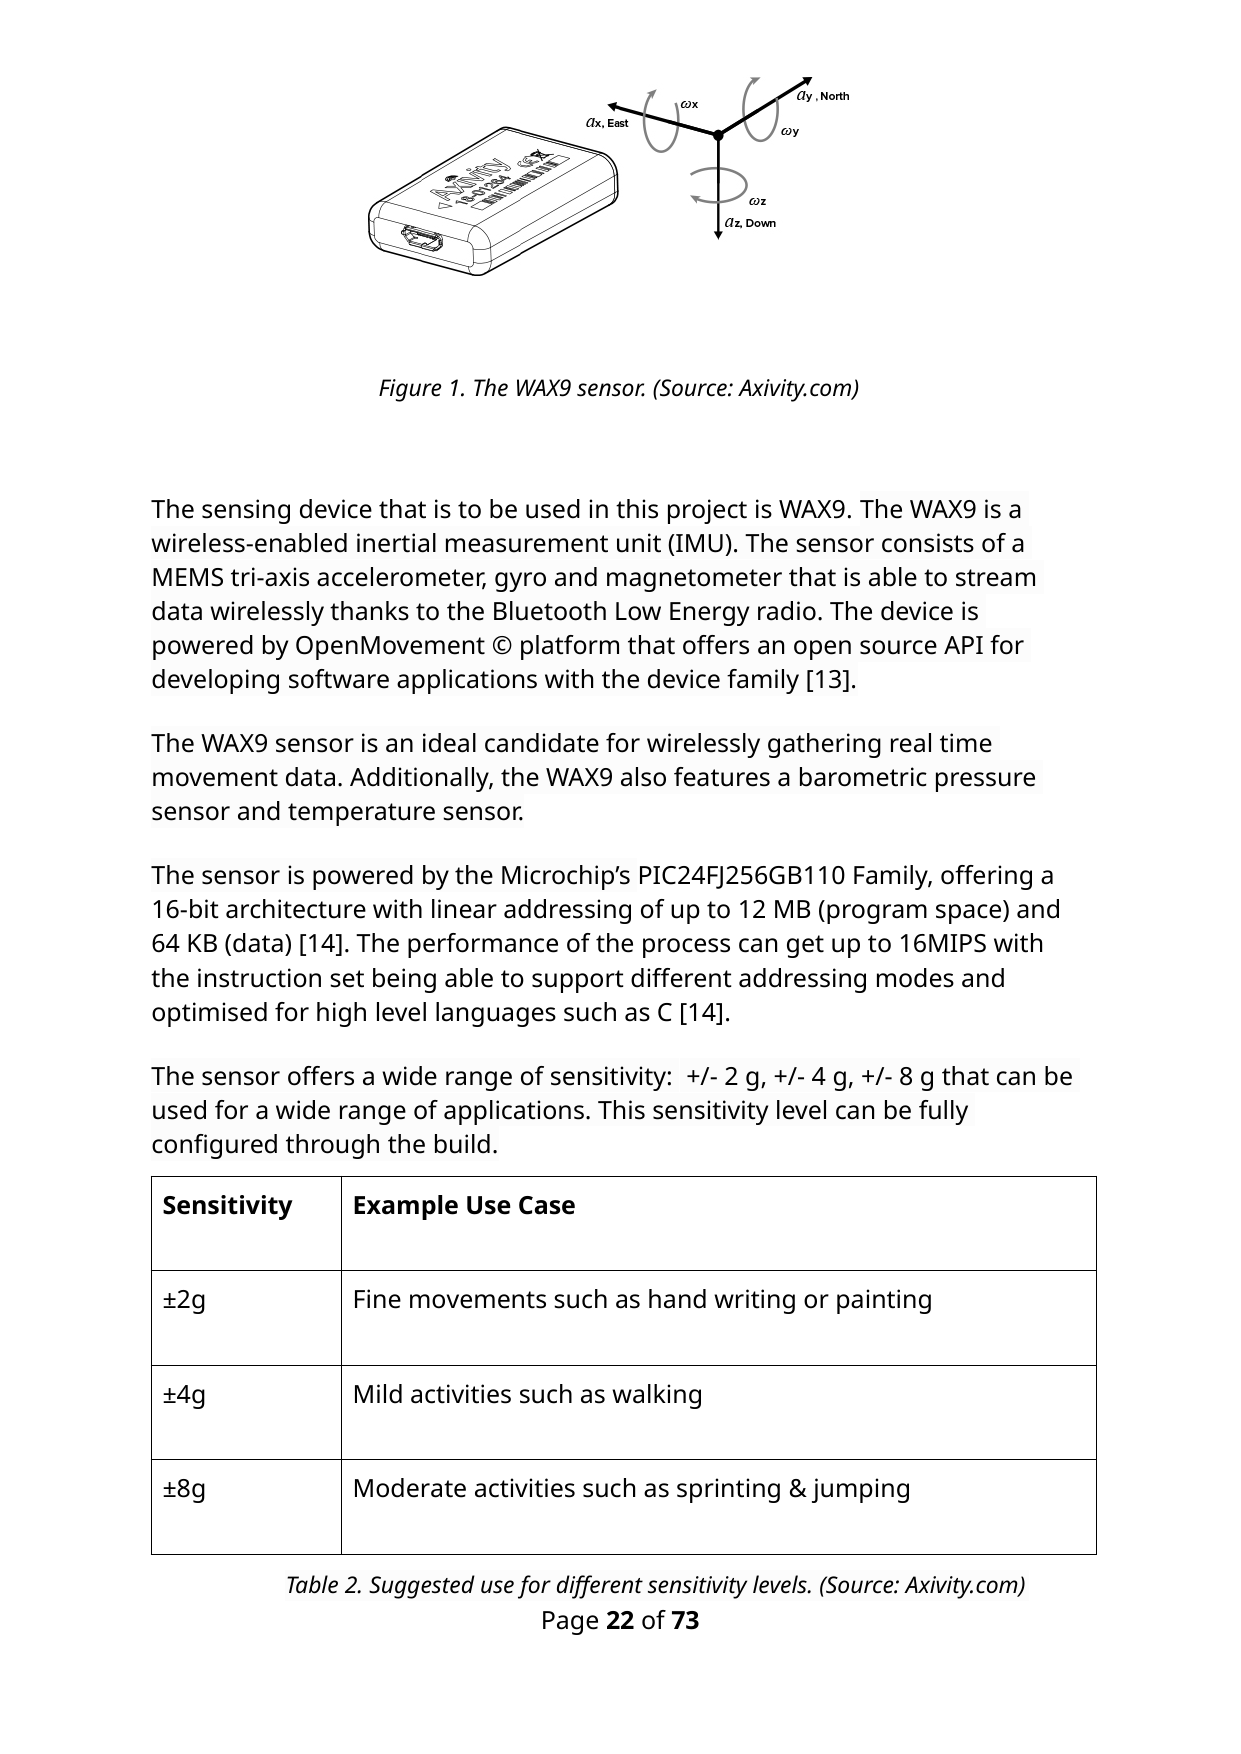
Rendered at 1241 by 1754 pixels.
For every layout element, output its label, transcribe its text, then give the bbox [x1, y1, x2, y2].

text Table 2. Suggested use for different sensitivity levels. (Source: Axivity.com) [151, 1569, 1089, 1601]
table_cell ±4g [152, 1366, 341, 1459]
text The sensing device that is to be used in this project is WAX9. The WAX9 is a wireless-enabled inertial measurement unit (IMU). The sensor consists of a MEMS tri-axis accelerometer, gyro and magnetometer that is able to stream data wirelessly thanks to the Bluetooth Low Energy radio. The device is powered by OpenMovement © platform that offers an open source API for developing software applications with the device family [13]. [151, 491, 1089, 696]
table_header Sensitivity [152, 1177, 341, 1270]
table_cell Moderate activities such as sprinting & jumping [342, 1460, 1096, 1553]
text Figure 1. The WAX9 sensor. (Source: Axivity.com) [151, 371, 1089, 403]
text The sensor is powered by the Microchip’s PIC24FJ256GB110 Family, offering a 16-bit architecture with linear addressing of up to 12 MB (program space) and 64 KB (data) [14]. The performance of the process can get up to 16MIPS with the instruction set being able to support different addressing modes and optimised for high level languages such as C [14]. [151, 858, 1089, 1028]
table_cell Mild activities such as walking [342, 1366, 1096, 1459]
text The WAX9 sensor is an ideal candidate for wirelessly gathering real time movement data. Additionally, the WAX9 also features a barometric pressure sensor and temperature sensor. [151, 726, 1089, 828]
table_cell Fine movements such as hand writing or painting [342, 1271, 1096, 1364]
table_cell ±2g [152, 1271, 341, 1364]
table_header Example Use Case [342, 1177, 1096, 1270]
table_cell ±8g [152, 1460, 341, 1553]
text The sensor offers a wide range of sensitivity: +/- 2 g, +/- 4 g, +/- 8 g that can be used for a wide range of applications. This sensitivity level can be fully configured through the build. [151, 1058, 1089, 1161]
